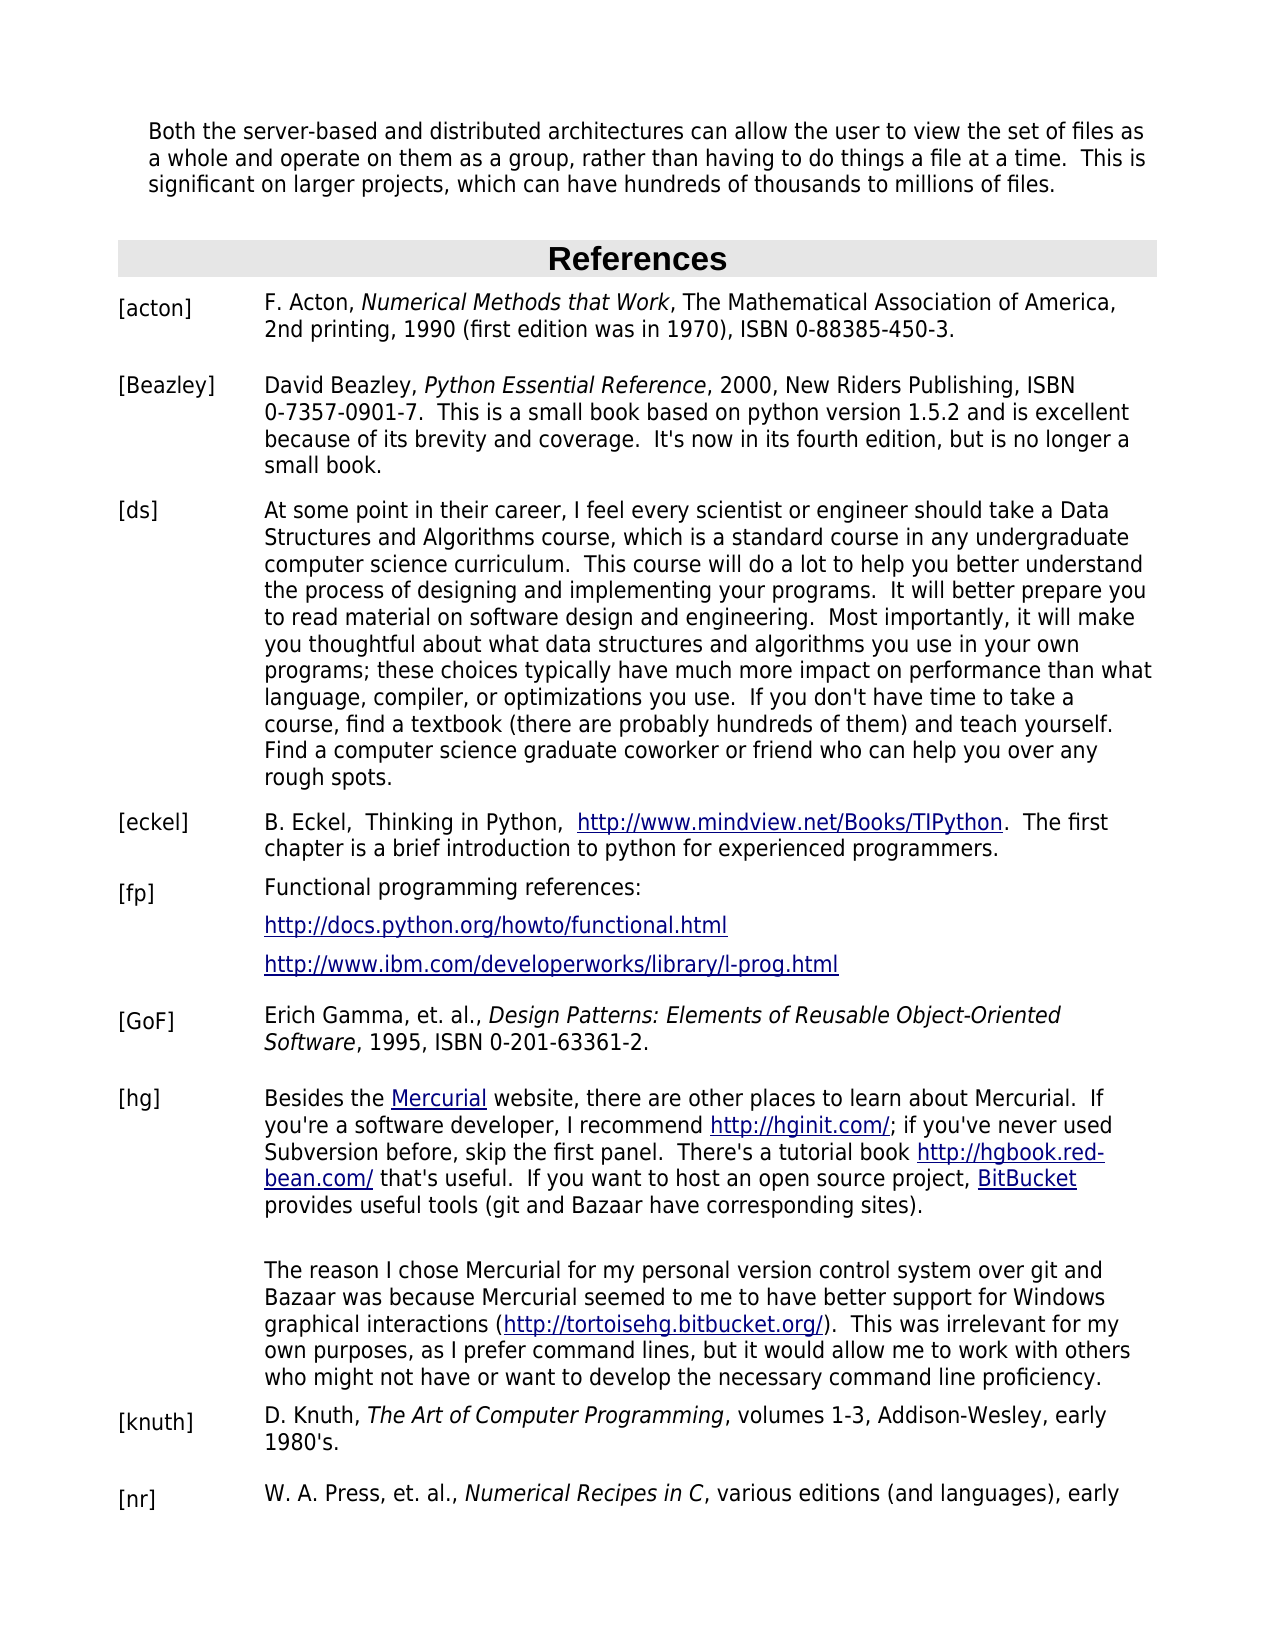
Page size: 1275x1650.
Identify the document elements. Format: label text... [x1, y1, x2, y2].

table_cell [hg] [118, 1079, 264, 1403]
table_cell David Beazley, Python Essential Reference, 2000, New Riders Publishing, ISBN 0‑7357‑0901‑7. This is a small book based on python version 1.5.2 and is excellent because of its brevity and coverage. It's now in its fourth edition, but is no longer a small book. [264, 367, 1157, 491]
table_cell B. Eckel, Thinking in Python, http://www.mindview.net/Books/TIPython. The first chapter is a brief introduction to python for experienced programmers. [264, 803, 1157, 874]
table_cell [nr] [118, 1480, 264, 1525]
table_cell Functional programming references: http://docs.python.org/howto/functional.html http://www.ibm.com/developerworks/library/l-prog.html [264, 874, 1157, 1002]
table_cell [GoF] [118, 1002, 264, 1079]
table_cell [fp] [118, 874, 264, 1002]
table_cell [knuth] [118, 1403, 264, 1480]
table_cell D. Knuth, The Art of Computer Programming, volumes 1-3, Addison-Wesley, early 1980's. [264, 1403, 1157, 1480]
table_cell Erich Gamma, et. al., Design Patterns: Elements of Reusable Object-Oriented Software, 1995, ISBN 0-201-63361-2. [264, 1002, 1157, 1079]
table_cell [Beazley] [118, 367, 264, 491]
table_cell [eckel] [118, 803, 264, 874]
table_cell [ds] [118, 491, 264, 803]
subtitle References [118, 240, 1157, 277]
table_header F. Acton, Numerical Methods that Work, The Mathematical Association of America, 2nd printing, 1990 (first edition was in 1970), ISBN 0-88385-450-3. [264, 289, 1157, 367]
text Both the server-based and distributed architectures can allow the user to view the set of files as a whole and operate on them as a group, rather than having to do things a file at a time. This is significant on larger projects, which can have hundreds of thousands to millions of files. [148, 118, 1157, 198]
table_header [acton] [118, 289, 264, 367]
table_cell Besides the Mercurial website, there are other places to learn about Mercurial. If you're a software developer, I recommend http://hginit.com/; if you've never used Subversion before, skip the first panel. There's a tutorial book http://hgbook.red-bean.com/ that's useful. If you want to host an open source project, BitBucket provides useful tools (git and Bazaar have corresponding sites). The reason I chose Mercurial for my personal version control system over git and Bazaar was because Mercurial seemed to me to have better support for Windows graphical interactions (http://tortoisehg.bitbucket.org/). This was irrelevant for my own purposes, as I prefer command lines, but it would allow me to work with others who might not have or want to develop the necessary command line proficiency. [264, 1079, 1157, 1403]
table_cell W. A. Press, et. al., Numerical Recipes in C, various editions (and languages), early [264, 1480, 1157, 1525]
table_cell At some point in their career, I feel every scientist or engineer should take a Data Structures and Algorithms course, which is a standard course in any undergraduate computer science curriculum. This course will do a lot to help you better understand the process of designing and implementing your programs. It will better prepare you to read material on software design and engineering. Most importantly, it will make you thoughtful about what data structures and algorithms you use in your own programs; these choices typically have much more impact on performance than what language, compiler, or optimizations you use. If you don't have time to take a course, find a textbook (there are probably hundreds of them) and teach yourself. Find a computer science graduate coworker or friend who can help you over any rough spots. [264, 491, 1157, 803]
